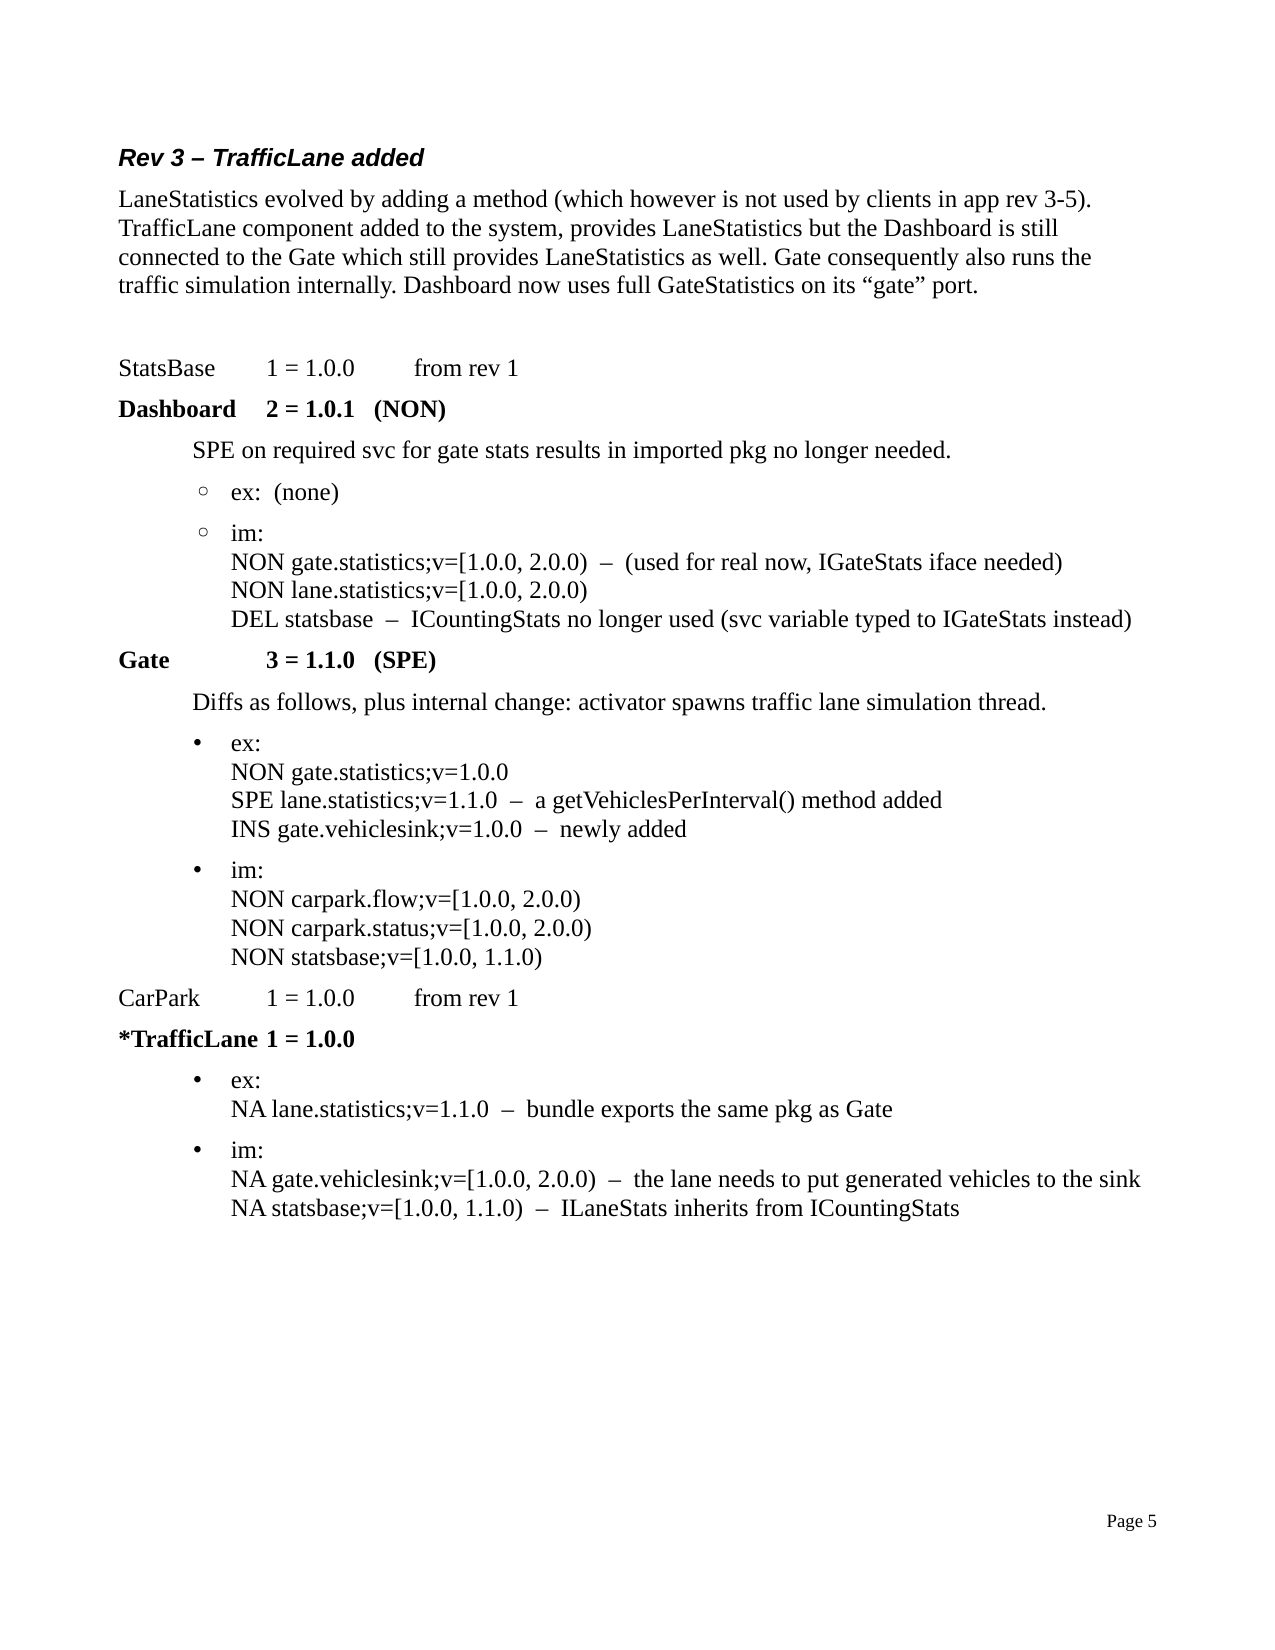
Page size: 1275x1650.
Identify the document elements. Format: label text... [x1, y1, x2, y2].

text Dashboard 2 = 1.0.1 (NON) [118, 394, 1157, 423]
subtitle Rev 3 – TrafficLane added [118, 143, 1157, 172]
list ex: (none) [193, 477, 1157, 505]
list ex: NON gate.statistics;v=1.0.0 SPE lane.statistics;v=1.1.0 – a getVehiclesPerInterval() method added INS gate.vehiclesink;v=1.0.0 – newly added [193, 728, 1157, 843]
text SPE on required svc for gate stats results in imported pkg no longer needed. [118, 435, 1157, 464]
text StatsBase 1 = 1.0.0 from rev 1 [118, 353, 1157, 382]
list ex: NA lane.statistics;v=1.1.0 – bundle exports the same pkg as Gate [193, 1065, 1157, 1123]
text *TrafficLane 1 = 1.0.0 [118, 1024, 1157, 1053]
text LaneStatistics evolved by adding a method (which however is not used by clients in app rev 3-5). TrafficLane component added to the system, provides LaneStatistics but the Dashboard is still connected to the Gate which still provides LaneStatistics as well. Gate consequently also runs the traffic simulation internally. Dashboard now uses full GateStatistics on its “gate” port. [118, 184, 1157, 299]
list im: NON gate.statistics;v=[1.0.0, 2.0.0) – (used for real now, IGateStats iface needed) NON lane.statistics;v=[1.0.0, 2.0.0) DEL statsbase – ICountingStats no longer used (svc variable typed to IGateStats instead) [193, 518, 1157, 633]
list im: NON carpark.flow;v=[1.0.0, 2.0.0) NON carpark.status;v=[1.0.0, 2.0.0) NON statsbase;v=[1.0.0, 1.1.0) [193, 855, 1157, 970]
text Gate 3 = 1.1.0 (SPE) [118, 645, 1157, 674]
list im: NA gate.vehiclesink;v=[1.0.0, 2.0.0) – the lane needs to put generated vehicles to the sink NA statsbase;v=[1.0.0, 1.1.0) – ILaneStats inherits from ICountingStats [193, 1135, 1157, 1222]
text Diffs as follows, plus internal change: activator spawns traffic lane simulation thread. [118, 687, 1157, 715]
text CarPark 1 = 1.0.0 from rev 1 [118, 983, 1157, 1012]
